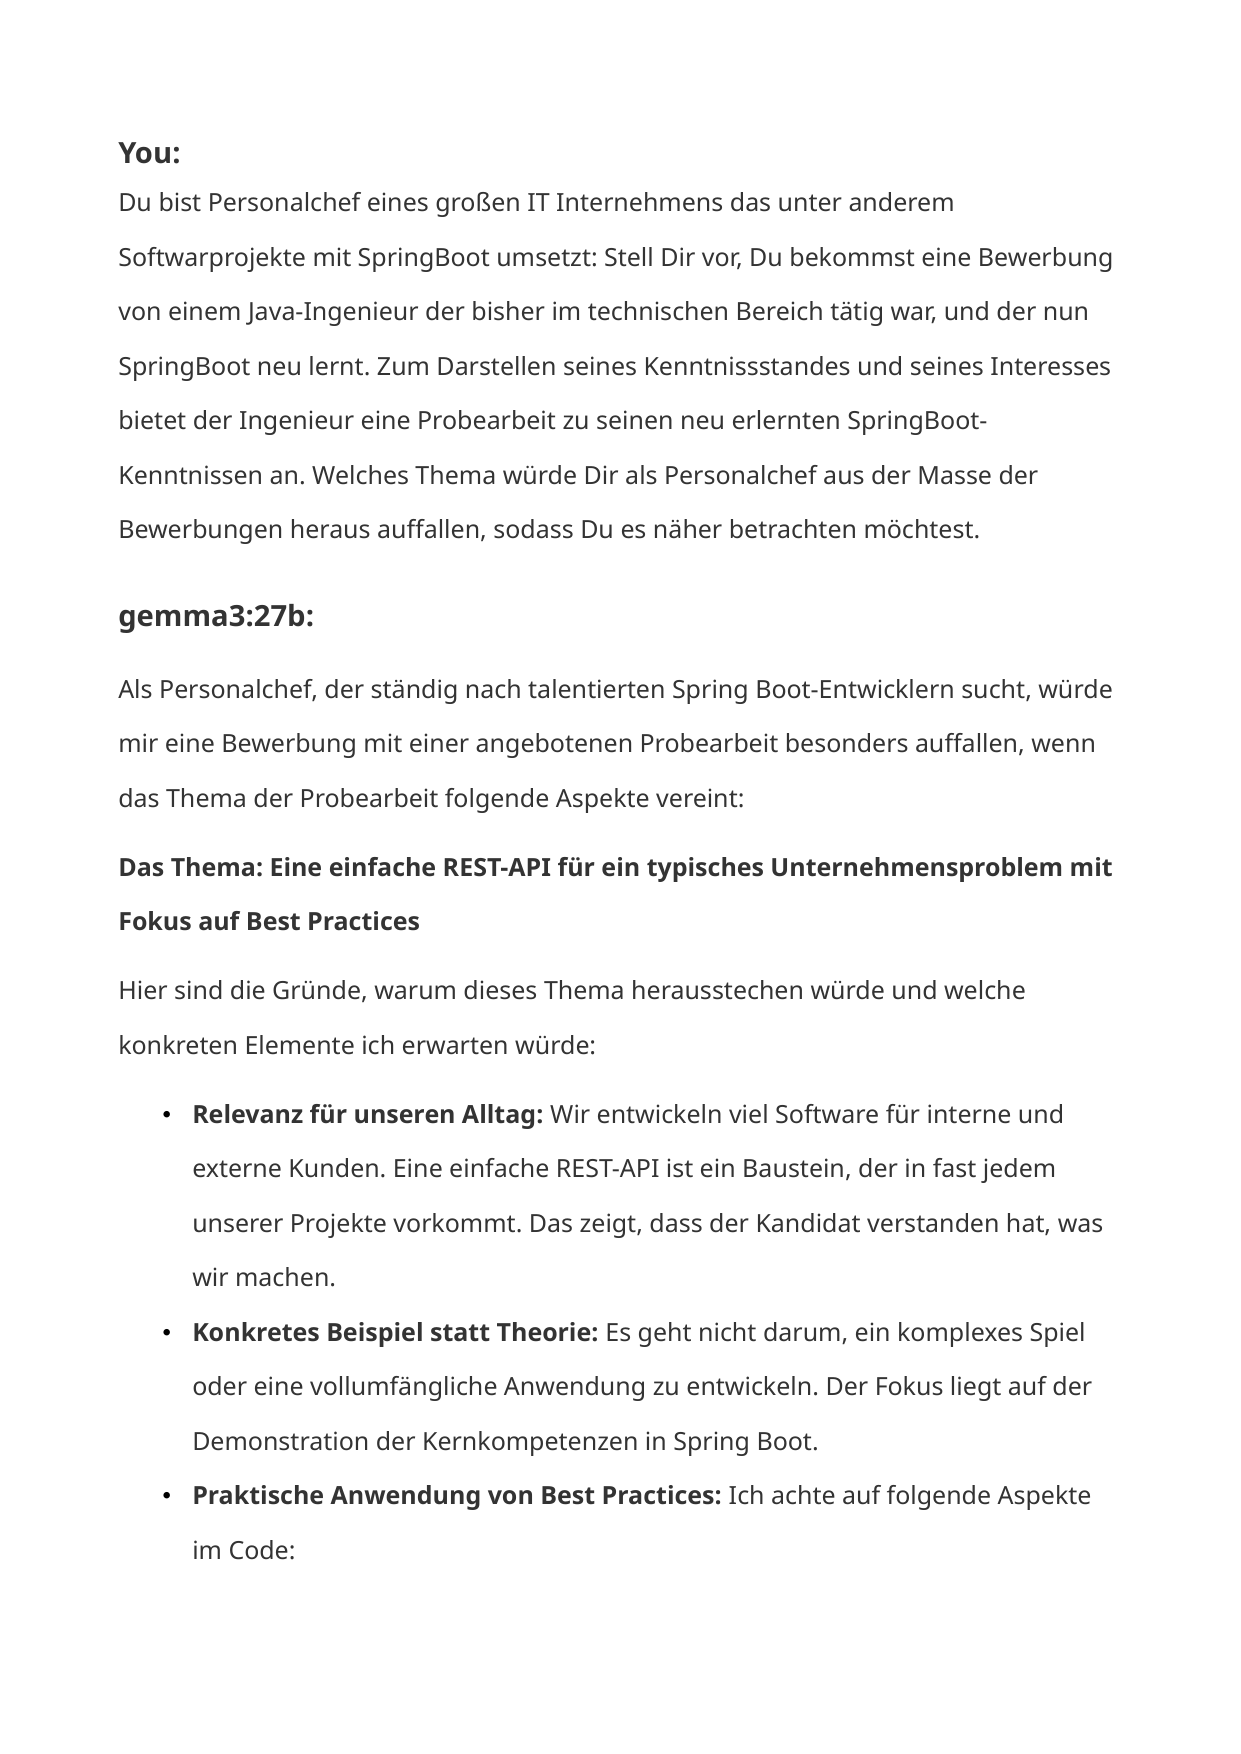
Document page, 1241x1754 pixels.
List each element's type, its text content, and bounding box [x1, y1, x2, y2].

text Hier sind die Gründe, warum dieses Thema herausstechen würde und welche konkreten Elemente ich erwarten würde: [118, 973, 1122, 1061]
list Relevanz für unseren Alltag: Wir entwickeln viel Software für interne und externe Kunden. Eine einfache REST-API ist ein Baustein, der in fast jedem unserer Projekte vorkommt. Das zeigt, dass der Kandidat verstanden hat, was wir machen. [162, 1096, 1122, 1294]
text Das Thema: Eine einfache REST-API für ein typisches Unternehmensproblem mit Fokus auf Best Practices [118, 849, 1122, 938]
list Konkretes Beispiel statt Theorie: Es geht nicht darum, ein komplexes Spiel oder eine vollumfängliche Anwendung zu entwickeln. Der Fokus liegt auf der Demonstration der Kernkompetenzen in Spring Boot. [162, 1314, 1122, 1457]
text Du bist Personalchef eines großen IT Internehmens das unter anderem Softwarprojekte mit SpringBoot umsetzt: Stell Dir vor, Du bekommst eine Bewerbung von einem Java-Ingenieur der bisher im technischen Bereich tätig war, und der nun SpringBoot neu lernt. Zum Darstellen seines Kenntnissstandes und seines Interesses bietet der Ingenieur eine Probearbeit zu seinen neu erlernten SpringBoot-Kenntnissen an. Welches Thema würde Dir als Personalchef aus der Masse der Bewerbungen heraus auffallen, sodass Du es näher betrachten möchtest. [118, 185, 1122, 546]
text Als Personalchef, der ständig nach talentierten Spring Boot-Entwicklern sucht, würde mir eine Bewerbung mit einer angebotenen Probearbeit besonders auffallen, wenn das Thema der Probearbeit folgende Aspekte vereint: [118, 671, 1122, 814]
subtitle gemma3:27b: [118, 595, 1122, 635]
subtitle You: [118, 133, 1122, 172]
list Praktische Anwendung von Best Practices: Ich achte auf folgende Aspekte im Code: [162, 1478, 1122, 1566]
